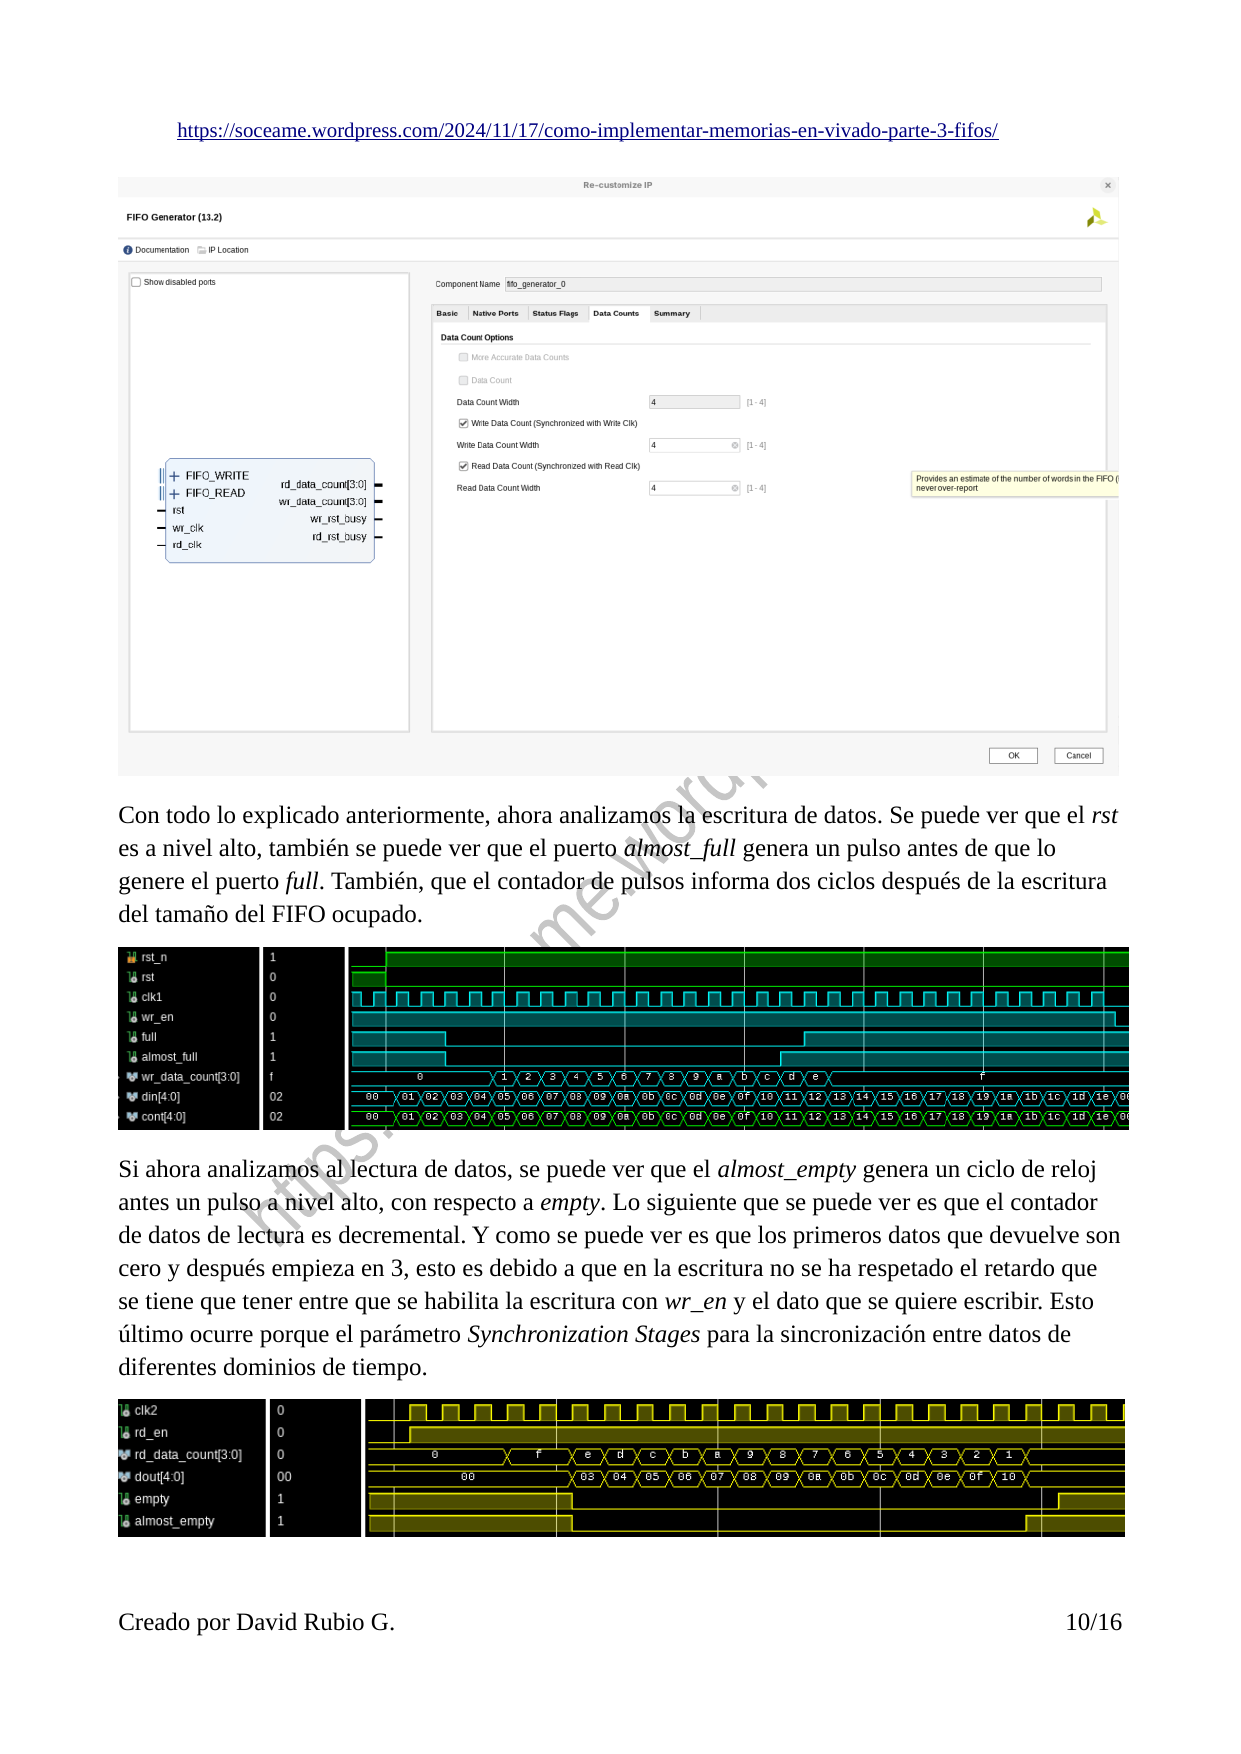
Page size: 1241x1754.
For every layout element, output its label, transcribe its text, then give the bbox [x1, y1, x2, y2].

text Con todo lo explicado anteriormente, ahora analizamos la escritura de datos. Se puede ver que el rst es a nivel alto, también se puede ver que el puerto almost_full genera un pulso antes de que lo genere el puerto full. También, que el contador de pulsos informa dos ciclos después de la escritura del tamaño del FIFO ocupado. [118, 800, 1122, 928]
picture [118, 947, 1129, 1130]
picture [118, 1399, 1125, 1537]
text Si ahora analizamos al lectura de datos, se puede ver que el almost_empty genera un ciclo de reloj antes un pulso a nivel alto, con respecto a empty. Lo siguiente que se puede ver es que el contador de datos de lectura es decremental. Y como se puede ver es que los primeros datos que devuelve son cero y después empieza en 3, esto es debido a que en la escritura no se ha respetado el retardo que se tiene que tener entre que se habilita la escritura con wr_en y el dato que se quiere escribir. Esto último ocurre porque el parámetro Synchronization Stages para la sincronización entre datos de diferentes dominios de tiempo. [118, 1154, 1122, 1381]
picture [118, 177, 1119, 776]
